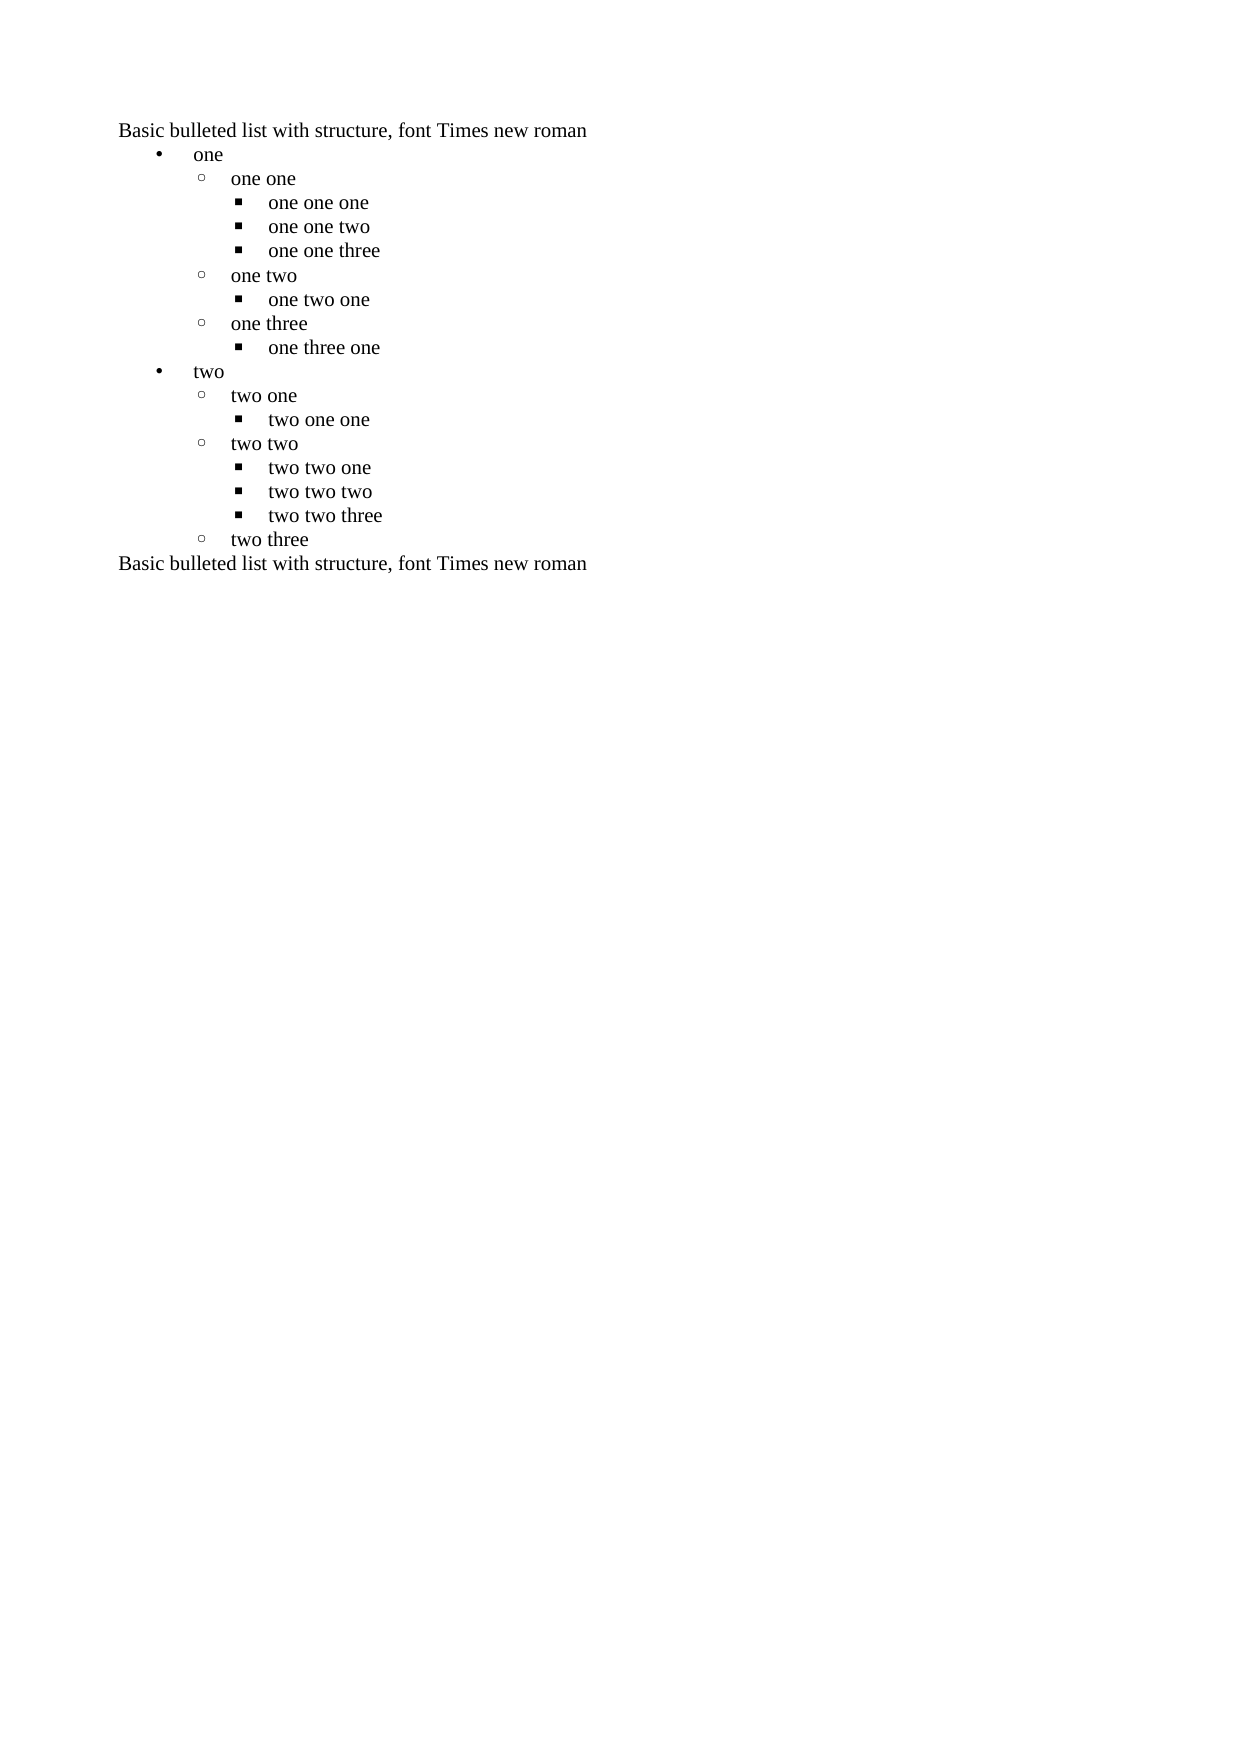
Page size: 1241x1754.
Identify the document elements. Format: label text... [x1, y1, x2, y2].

list one one two [231, 214, 1122, 238]
list one one [193, 166, 1122, 190]
list two two three [231, 503, 1122, 527]
list one one one [231, 190, 1122, 214]
list one one three [231, 238, 1122, 262]
list two three [193, 527, 1122, 551]
list two one [193, 383, 1122, 407]
list two two two [231, 479, 1122, 503]
list one [156, 142, 1122, 166]
list one three one [231, 335, 1122, 359]
list one three [193, 311, 1122, 335]
list two two one [231, 455, 1122, 479]
text Basic bulleted list with structure, font Times new roman [118, 551, 1122, 575]
list one two one [231, 287, 1122, 311]
list one two [193, 262, 1122, 287]
text Basic bulleted list with structure, font Times new roman [118, 118, 1122, 142]
list two one one [231, 407, 1122, 431]
list two two [193, 431, 1122, 455]
list two [156, 359, 1122, 383]
